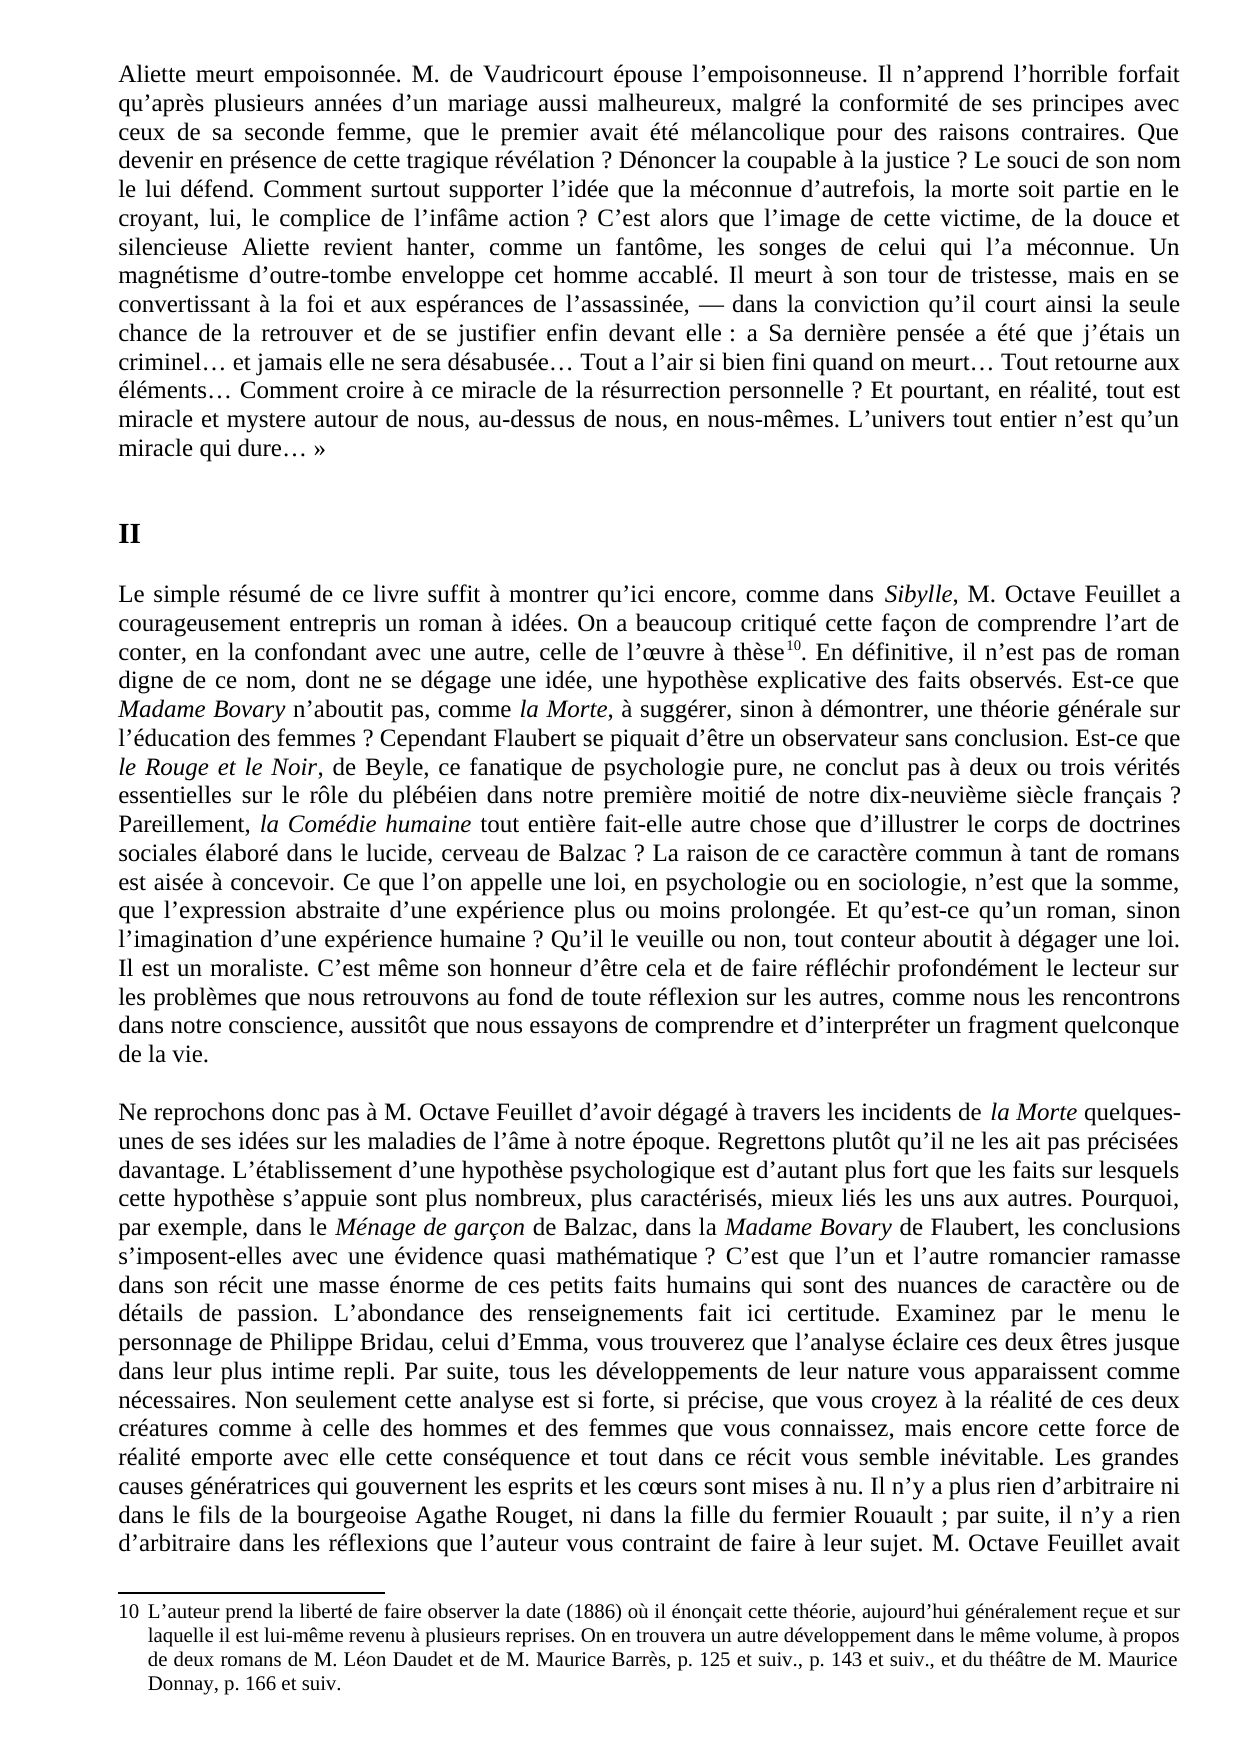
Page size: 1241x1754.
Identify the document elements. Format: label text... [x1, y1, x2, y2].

text Le simple résumé de ce livre suffit à montrer qu’ici encore, comme dans Sibylle, M. Octave Feuillet a courageusement entrepris un roman à idées. On a beaucoup critiqué cette façon de comprendre l’art de conter, en la confondant avec une autre, celle de l’œuvre à thèse. En définitive, il n’est pas de roman digne de ce nom, dont ne se dégage une idée, une hypothèse explicative des faits observés. Est-ce que Madame Bovary n’aboutit pas, comme la Morte, à suggérer, sinon à démontrer, une théorie générale sur l’éducation des femmes ? Cependant Flaubert se piquait d’être un observateur sans conclusion. Est-ce que le Rouge et le Noir, de Beyle, ce fanatique de psychologie pure, ne conclut pas à deux ou trois vérités essentielles sur le rôle du plébéien dans notre première moitié de notre dix-neuvième siècle français ? Pareillement, la Comédie humaine tout entière fait-elle autre chose que d’illustrer le corps de doctrines sociales élaboré dans le lucide, cerveau de Balzac ? La raison de ce caractère commun à tant de romans est aisée à concevoir. Ce que l’on appelle une loi, en psychologie ou en sociologie, n’est que la somme, que l’expression abstraite d’une expérience plus ou moins prolongée. Et qu’est-ce qu’un roman, sinon l’imagination d’une expérience humaine ? Qu’il le veuille ou non, tout conteur aboutit à dégager une loi. Il est un moraliste. C’est même son honneur d’être cela et de faire réfléchir profondément le lecteur sur les problèmes que nous retrouvons au fond de toute réflexion sur les autres, comme nous les rencontrons dans notre conscience, aussitôt que nous essayons de comprendre et d’interpréter un fragment quelconque de la vie. [118, 579, 1181, 1068]
text Ne reprochons donc pas à M. Octave Feuillet d’avoir dégagé à travers les incidents de la Morte quelques-unes de ses idées sur les maladies de l’âme à notre époque. Regrettons plutôt qu’il ne les ait pas précisées davantage. L’établissement d’une hypothèse psychologique est d’autant plus fort que les faits sur lesquels cette hypothèse s’appuie sont plus nombreux, plus caractérisés, mieux liés les uns aux autres. Pourquoi, par exemple, dans le Ménage de garçon de Balzac, dans la Madame Bovary de Flaubert, les conclusions s’imposent-elles avec une évidence quasi mathématique ? C’est que l’un et l’autre romancier ramasse dans son récit une masse énorme de ces petits faits humains qui sont des nuances de caractère ou de détails de passion. L’abondance des renseignements fait ici certitude. Examinez par le menu le personnage de Philippe Bridau, celui d’Emma, vous trouverez que l’analyse éclaire ces deux êtres jusque dans leur plus intime repli. Par suite, tous les développements de leur nature vous apparaissent comme nécessaires. Non seulement cette analyse est si forte, si précise, que vous croyez à la réalité de ces deux créatures comme à celle des hommes et des femmes que vous connaissez, mais encore cette force de réalité emporte avec elle cette conséquence et tout dans ce récit vous semble inévitable. Les grandes causes génératrices qui gouvernent les esprits et les cœurs sont mises à nu. Il n’y a plus rien d’arbitraire ni dans le fils de la bourgeoise Agathe Rouget, ni dans la fille du fermier Rouault ; par suite, il n’y a rien d’arbitraire dans les réflexions que l’auteur vous contraint de faire à leur sujet. M. Octave Feuillet avait [118, 1097, 1181, 1557]
subtitle II [118, 516, 1181, 549]
text Aliette meurt empoisonnée. M. de Vaudricourt épouse l’empoisonneuse. Il n’apprend l’horrible forfait qu’après plusieurs années d’un mariage aussi malheureux, malgré la conformité de ses principes avec ceux de sa seconde femme, que le premier avait été mélancolique pour des raisons contraires. Que devenir en présence de cette tragique révélation ? Dénoncer la coupable à la justice ? Le souci de son nom le lui défend. Comment surtout supporter l’idée que la méconnue d’autrefois, la morte soit partie en le croyant, lui, le complice de l’infâme action ? C’est alors que l’image de cette victime, de la douce et silencieuse Aliette revient hanter, comme un fantôme, les songes de celui qui l’a méconnue. Un magnétisme d’outre-tombe enveloppe cet homme accablé. Il meurt à son tour de tristesse, mais en se convertissant à la foi et aux espérances de l’assassinée, — dans la conviction qu’il court ainsi la seule chance de la retrouver et de se justifier enfin devant elle : a Sa dernière pensée a été que j’étais un criminel… et jamais elle ne sera désabusée… Tout a l’air si bien fini quand on meurt… Tout retourne aux éléments… Comment croire à ce miracle de la résurrection personnelle ? Et pourtant, en réalité, tout est miracle et mystere autour de nous, au-dessus de nous, en nous-mêmes. L’univers tout entier n’est qu’un miracle qui dure… » [118, 59, 1181, 462]
text L’auteur prend la liberté de faire observer la date (1886) où il énonçait cette théorie, aujourd’hui généralement reçue et sur laquelle il est lui-même revenu à plusieurs reprises. On en trouvera un autre développement dans le même volume, à propos de deux romans de M. Léon Daudet et de M. Maurice Barrès, p. 125 et suiv., p. 143 et suiv., et du théâtre de M. Maurice Donnay, p. 166 et suiv. [118, 1599, 1181, 1695]
